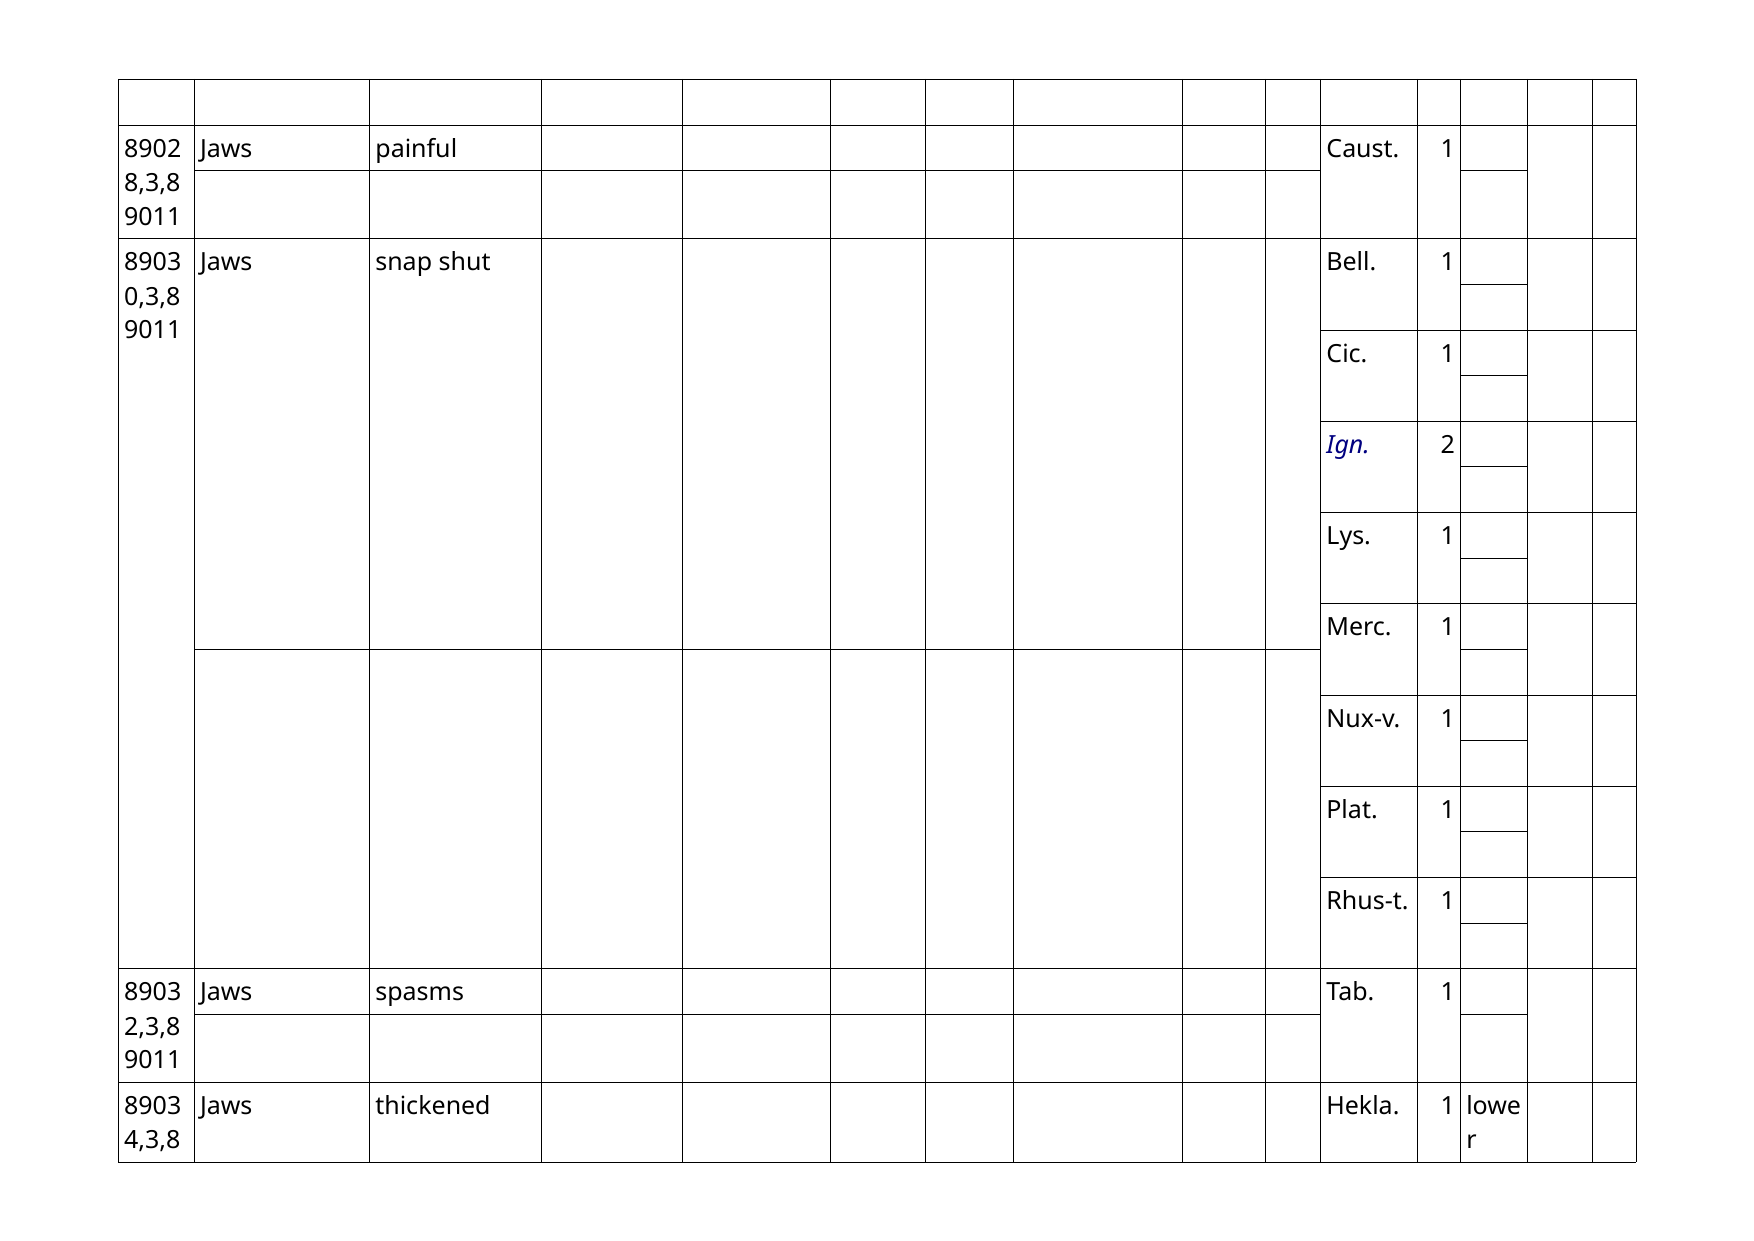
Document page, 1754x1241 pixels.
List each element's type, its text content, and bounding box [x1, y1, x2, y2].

table_cell [119, 80, 194, 124]
table_cell [1593, 878, 1636, 968]
table_cell [1593, 787, 1636, 877]
table_cell [831, 1015, 925, 1082]
table_cell [1266, 126, 1320, 170]
table_cell [1266, 239, 1320, 649]
table_cell 1 [1418, 126, 1460, 238]
table_cell [1418, 80, 1460, 124]
table_cell thickened [370, 1083, 541, 1162]
table_cell Plat. [1321, 787, 1417, 877]
table_cell [683, 1015, 830, 1082]
table_cell [1528, 331, 1592, 421]
table_cell [1461, 741, 1527, 786]
table_cell 2 [1418, 422, 1460, 512]
table_cell [831, 969, 925, 1014]
table_cell [1593, 513, 1636, 603]
table_cell [1593, 80, 1636, 124]
table_cell [1593, 239, 1636, 329]
table_cell [1461, 969, 1527, 1014]
table_cell [926, 126, 1013, 170]
table_cell [1014, 1015, 1182, 1082]
table_cell [1593, 422, 1636, 512]
table_cell [1183, 126, 1265, 170]
table_cell [1461, 126, 1527, 170]
table_cell [1014, 650, 1182, 968]
table_cell [1461, 787, 1527, 831]
table_cell [1461, 604, 1527, 649]
table_cell [1014, 171, 1182, 238]
table_cell 89028,3,89011 [119, 126, 194, 238]
table_cell [195, 80, 369, 124]
table_cell snap shut [370, 239, 541, 649]
table_cell [1528, 126, 1592, 238]
table_cell Jaws [195, 969, 369, 1014]
table_cell [195, 650, 369, 968]
table_cell painful [370, 126, 541, 170]
table_cell [831, 650, 925, 968]
table_cell [1014, 1083, 1182, 1162]
table_cell [1461, 80, 1527, 124]
table_cell [1528, 696, 1592, 786]
table_cell [926, 80, 1013, 124]
table_cell [542, 1083, 682, 1162]
table_cell [542, 239, 682, 649]
table_cell [1593, 126, 1636, 238]
table_cell Jaws [195, 1083, 369, 1162]
table_cell [1461, 1015, 1527, 1082]
table_cell [1183, 80, 1265, 124]
table_cell [926, 969, 1013, 1014]
table_cell [831, 126, 925, 170]
table_cell 1 [1418, 331, 1460, 421]
table_cell [831, 239, 925, 649]
table_cell [683, 650, 830, 968]
table_cell [542, 650, 682, 968]
table_cell [1461, 171, 1527, 238]
table_cell [542, 969, 682, 1014]
table_cell [1528, 878, 1592, 968]
table_cell [1528, 422, 1592, 512]
table_cell [1528, 80, 1592, 124]
table_cell Tab. [1321, 969, 1417, 1082]
table_cell [1266, 969, 1320, 1014]
table_cell [1183, 239, 1265, 649]
table_cell [370, 171, 541, 238]
table_cell [1266, 1083, 1320, 1162]
table_cell [831, 80, 925, 124]
table_cell [1266, 1015, 1320, 1082]
table_cell [1183, 171, 1265, 238]
table_cell [1528, 513, 1592, 603]
table_cell [542, 80, 682, 124]
table_cell [1183, 650, 1265, 968]
table_cell [1183, 1083, 1265, 1162]
table_cell [1528, 239, 1592, 329]
table_cell [926, 239, 1013, 649]
table_cell [683, 171, 830, 238]
table_cell 89034,3,8 [119, 1083, 194, 1162]
table_cell [542, 171, 682, 238]
table_cell [926, 171, 1013, 238]
table_cell 1 [1418, 787, 1460, 877]
table_cell [1266, 171, 1320, 238]
table_cell [1321, 80, 1417, 124]
table_cell [683, 126, 830, 170]
table_cell Nux-v. [1321, 696, 1417, 786]
table_cell [1593, 331, 1636, 421]
table_cell Jaws [195, 239, 369, 649]
table_cell [683, 1083, 830, 1162]
table_cell [370, 80, 541, 124]
table_cell [831, 1083, 925, 1162]
table_cell [542, 126, 682, 170]
table_cell [1528, 1083, 1592, 1162]
table_cell [1461, 331, 1527, 375]
table_cell [1593, 1083, 1636, 1162]
table_cell [1014, 239, 1182, 649]
table_cell [1014, 126, 1182, 170]
table_cell [1183, 969, 1265, 1014]
table_cell [1461, 285, 1527, 329]
table_cell 89032,3,89011 [119, 969, 194, 1082]
table_cell [926, 650, 1013, 968]
table_cell [1593, 696, 1636, 786]
table_cell Cic. [1321, 331, 1417, 421]
table_cell [1461, 467, 1527, 512]
table_cell [1528, 787, 1592, 877]
table_cell 89030,3,89011 [119, 239, 194, 968]
table_cell 1 [1418, 1083, 1460, 1162]
table_cell spasms [370, 969, 541, 1014]
table_cell [195, 1015, 369, 1082]
table_cell [683, 239, 830, 649]
table_cell 1 [1418, 969, 1460, 1082]
table_cell [370, 1015, 541, 1082]
table_cell [1266, 80, 1320, 124]
table_cell Rhus-t. [1321, 878, 1417, 968]
table_cell [1593, 969, 1636, 1082]
table_cell [1183, 1015, 1265, 1082]
table_cell 1 [1418, 239, 1460, 329]
table_cell [1461, 650, 1527, 694]
table_cell Jaws [195, 126, 369, 170]
table_cell 1 [1418, 513, 1460, 603]
table_cell [926, 1015, 1013, 1082]
table_cell [1461, 239, 1527, 284]
table_cell [683, 80, 830, 124]
table_cell 1 [1418, 604, 1460, 694]
table_cell Lys. [1321, 513, 1417, 603]
table_cell [195, 171, 369, 238]
table_cell [831, 171, 925, 238]
table_cell [1461, 878, 1527, 923]
table_cell [1461, 376, 1527, 421]
table_cell [1528, 604, 1592, 694]
table_cell [1461, 513, 1527, 558]
table_cell Hekla. [1321, 1083, 1417, 1162]
table_cell [1461, 696, 1527, 740]
table_cell [1461, 422, 1527, 466]
table_cell Caust. [1321, 126, 1417, 238]
table_cell [1014, 80, 1182, 124]
table_cell 1 [1418, 696, 1460, 786]
table_cell Bell. [1321, 239, 1417, 329]
table_cell [1461, 832, 1527, 877]
table_cell Merc. [1321, 604, 1417, 694]
table_cell [1593, 604, 1636, 694]
table_cell [1461, 924, 1527, 968]
table_cell [1461, 559, 1527, 603]
table_cell [370, 650, 541, 968]
table_cell [926, 1083, 1013, 1162]
table_cell lower [1461, 1083, 1527, 1162]
table_cell Ign. [1321, 422, 1417, 512]
table_cell [542, 1015, 682, 1082]
table_cell [1014, 969, 1182, 1014]
table_cell 1 [1418, 878, 1460, 968]
table_cell [1266, 650, 1320, 968]
table_cell [683, 969, 830, 1014]
table_cell [1528, 969, 1592, 1082]
